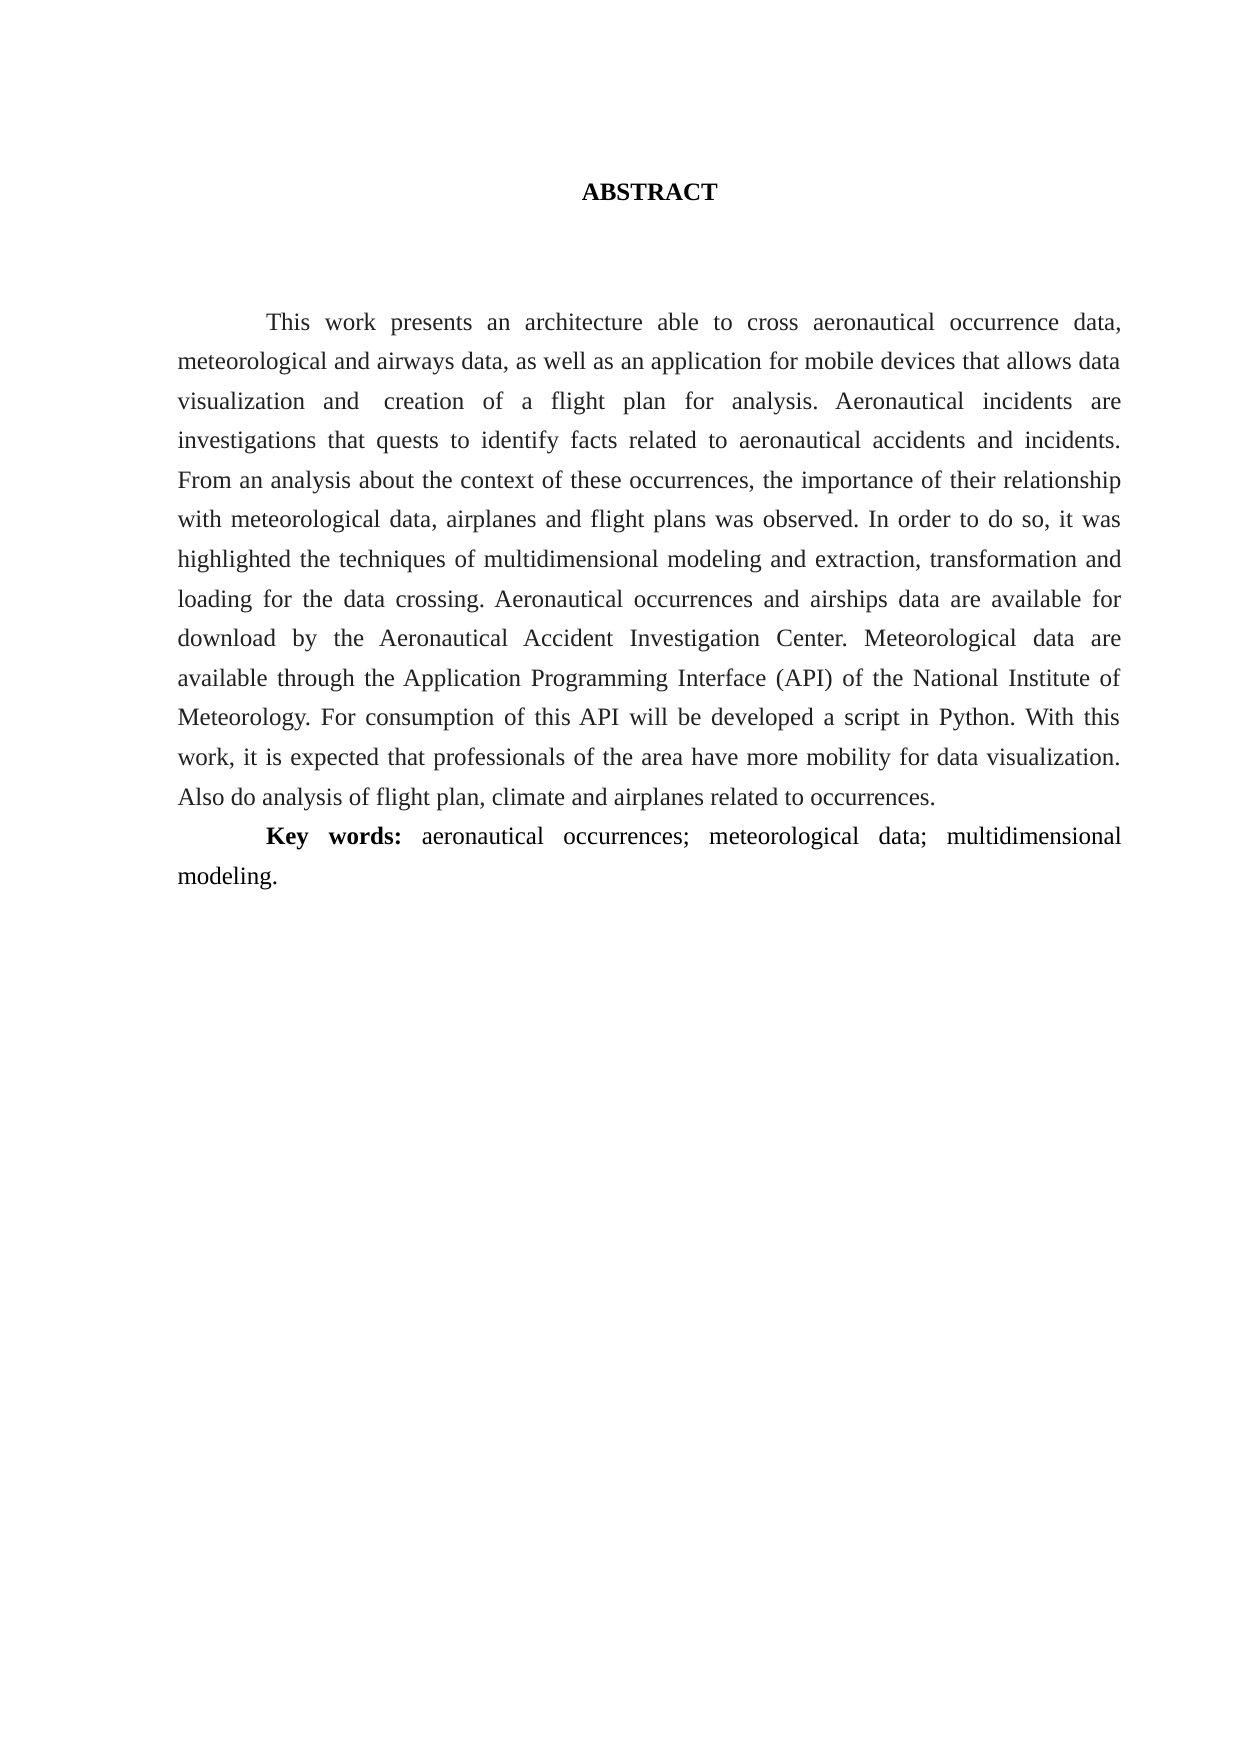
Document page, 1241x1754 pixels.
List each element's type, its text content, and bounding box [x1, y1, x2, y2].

text This work presents an architecture able to cross aeronautical occurrence data, meteorological and airways data, as well as an application for mobile devices that allows data visualization and creation of a flight plan for analysis. Aeronautical incidents are investigations that quests to identify facts related to aeronautical accidents and incidents. From an analysis about the context of these occurrences, the importance of their relationship with meteorological data, airplanes and flight plans was observed. In order to do so, it was highlighted the techniques of multidimensional modeling and extraction, transformation and loading for the data crossing. Aeronautical occurrences and airships data are available for download by the Aeronautical Accident Investigation Center. Meteorological data are available through the Application Programming Interface (API) of the National Institute of Meteorology. For consumption of this API will be developed a script in Python. With this work, it is expected that professionals of the area have more mobility for data visualization. Also do analysis of flight plan, climate and airplanes related to occurrences. [177, 307, 1122, 810]
text Key words: aeronautical occurrences; meteorological data; multidimensional modeling. [177, 821, 1122, 889]
text ABSTRACT [177, 177, 1122, 206]
